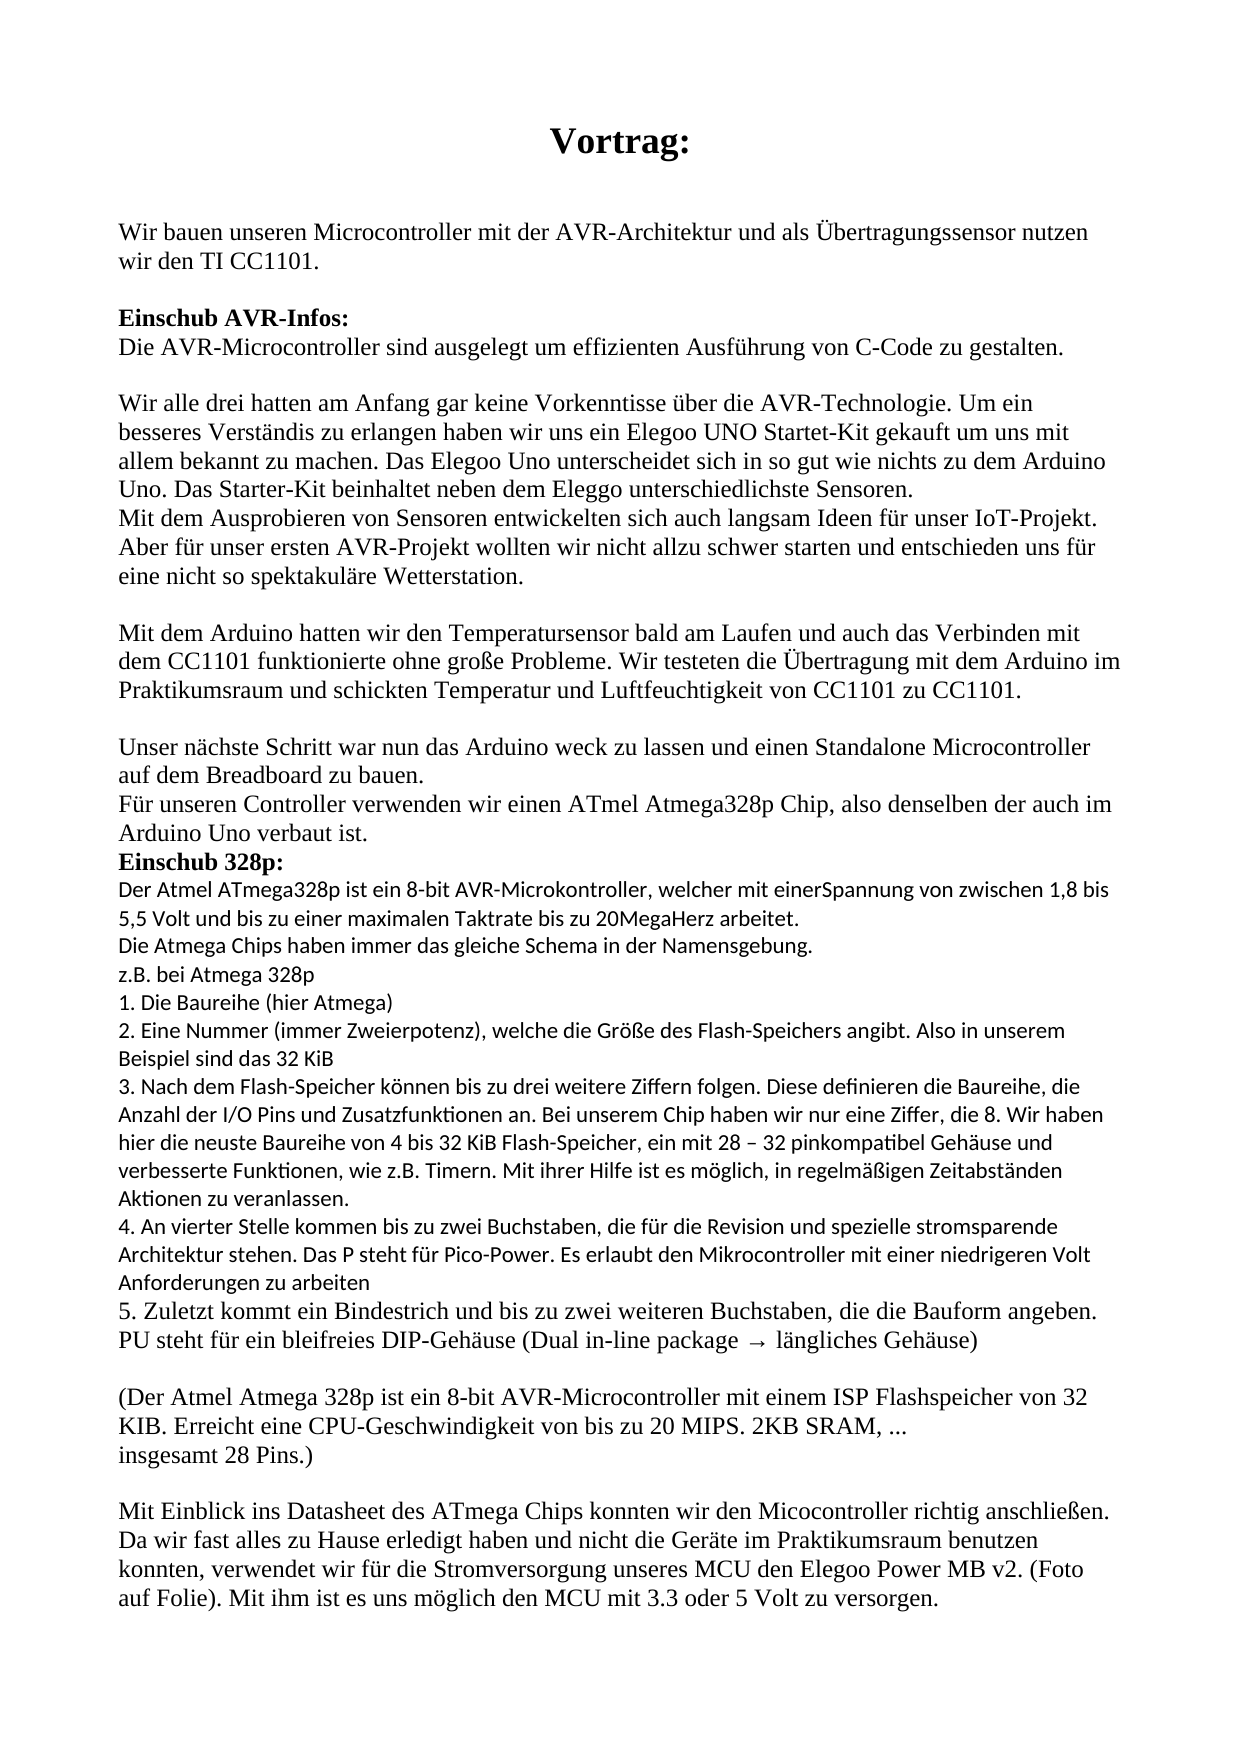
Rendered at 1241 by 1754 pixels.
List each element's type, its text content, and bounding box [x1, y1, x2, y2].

text Für unseren Controller verwenden wir einen ATmel Atmega328p Chip, also denselben der auch im Arduino Uno verbaut ist. [118, 789, 1122, 847]
text Mit Einblick ins Datasheet des ATmega Chips konnten wir den Micocontroller richtig anschließen. Da wir fast alles zu Hause erledigt haben und nicht die Geräte im Praktikumsraum benutzen konnten, verwendet wir für die Stromversorgung unseres MCU den Elegoo Power MB v2. (Foto auf Folie). Mit ihm ist es uns möglich den MCU mit 3.3 oder 5 Volt zu versorgen. [118, 1496, 1122, 1611]
text insgesamt 28 Pins.) [118, 1440, 1122, 1468]
text Mit dem Ausprobieren von Sensoren entwickelten sich auch langsam Ideen für unser IoT-Projekt. Aber für unser ersten AVR-Projekt wollten wir nicht allzu schwer starten und entschieden uns für eine nicht so spektakuläre Wetterstation. [118, 503, 1122, 589]
text Die AVR-Microcontroller sind ausgelegt um effizienten Ausführung von C-Code zu gestalten. [118, 332, 1122, 360]
text 4. An vierter Stelle kommen bis zu zwei Buchstaben, die für die Revision und spezielle stromsparende Architektur stehen. Das P steht für Pico-Power. Es erlaubt den Mikrocontroller mit einer niedrigeren Volt Anforderungen zu arbeiten [118, 1212, 1122, 1296]
text Mit dem Arduino hatten wir den Temperatursensor bald am Laufen und auch das Verbinden mit dem CC1101 funktionierte ohne große Probleme. Wir testeten die Übertragung mit dem Arduino im Praktikumsraum und schickten Temperatur und Luftfeuchtigkeit von CC1101 zu CC1101. [118, 618, 1122, 704]
text 5. Zuletzt kommt ein Bindestrich und bis zu zwei weiteren Buchstaben, die die Bauform angeben. PU steht für ein bleifreies DIP-Gehäuse (Dual in-line package → längliches Gehäuse) [118, 1296, 1122, 1353]
text Vortrag: [118, 118, 1122, 161]
text Der Atmel ATmega328p ist ein 8-bit AVR-Microkontroller, welcher mit einerSpannung von zwischen 1,8 bis 5,5 Volt und bis zu einer maximalen Taktrate bis zu 20MegaHerz arbeitet. [118, 876, 1122, 932]
text Einschub 328p: [118, 847, 1122, 876]
text Unser nächste Schritt war nun das Arduino weck zu lassen und einen Standalone Microcontroller auf dem Breadboard zu bauen. [118, 732, 1122, 789]
text 3. Nach dem Flash-Speicher können bis zu drei weitere Ziffern folgen. Diese definieren die Baureihe, die Anzahl der I/O Pins und Zusatzfunktionen an. Bei unserem Chip haben wir nur eine Ziffer, die 8. Wir haben hier die neuste Baureihe von 4 bis 32 KiB Flash-Speicher, ein mit 28 – 32 pinkompatibel Gehäuse und verbesserte Funktionen, wie z.B. Timern. Mit ihrer Hilfe ist es möglich, in regelmäßigen Zeitabständen Aktionen zu veranlassen. [118, 1072, 1122, 1212]
text Wir bauen unseren Microcontroller mit der AVR-Architektur und als Übertragungssensor nutzen wir den TI CC1101. [118, 217, 1122, 275]
text Die Atmega Chips haben immer das gleiche Schema in der Namensgebung. [118, 932, 1122, 960]
text 2. Eine Nummer (immer Zweierpotenz), welche die Größe des Flash-Speichers angibt. Also in unserem Beispiel sind das 32 KiB [118, 1016, 1122, 1072]
text 1. Die Baureihe (hier Atmega) [118, 988, 1122, 1016]
text Einschub AVR-Infos: [118, 303, 1122, 332]
text z.B. bei Atmega 328p [118, 960, 1122, 988]
text (Der Atmel Atmega 328p ist ein 8-bit AVR-Microcontroller mit einem ISP Flashspeicher von 32 KIB. Erreicht eine CPU-Geschwindigkeit von bis zu 20 MIPS. 2KB SRAM, ... [118, 1382, 1122, 1440]
text Wir alle drei hatten am Anfang gar keine Vorkenntisse über die AVR-Technologie. Um ein besseres Verständis zu erlangen haben wir uns ein Elegoo UNO Startet-Kit gekauft um uns mit allem bekannt zu machen. Das Elegoo Uno unterscheidet sich in so gut wie nichts zu dem Arduino Uno. Das Starter-Kit beinhaltet neben dem Eleggo unterschiedlichste Sensoren. [118, 388, 1122, 503]
